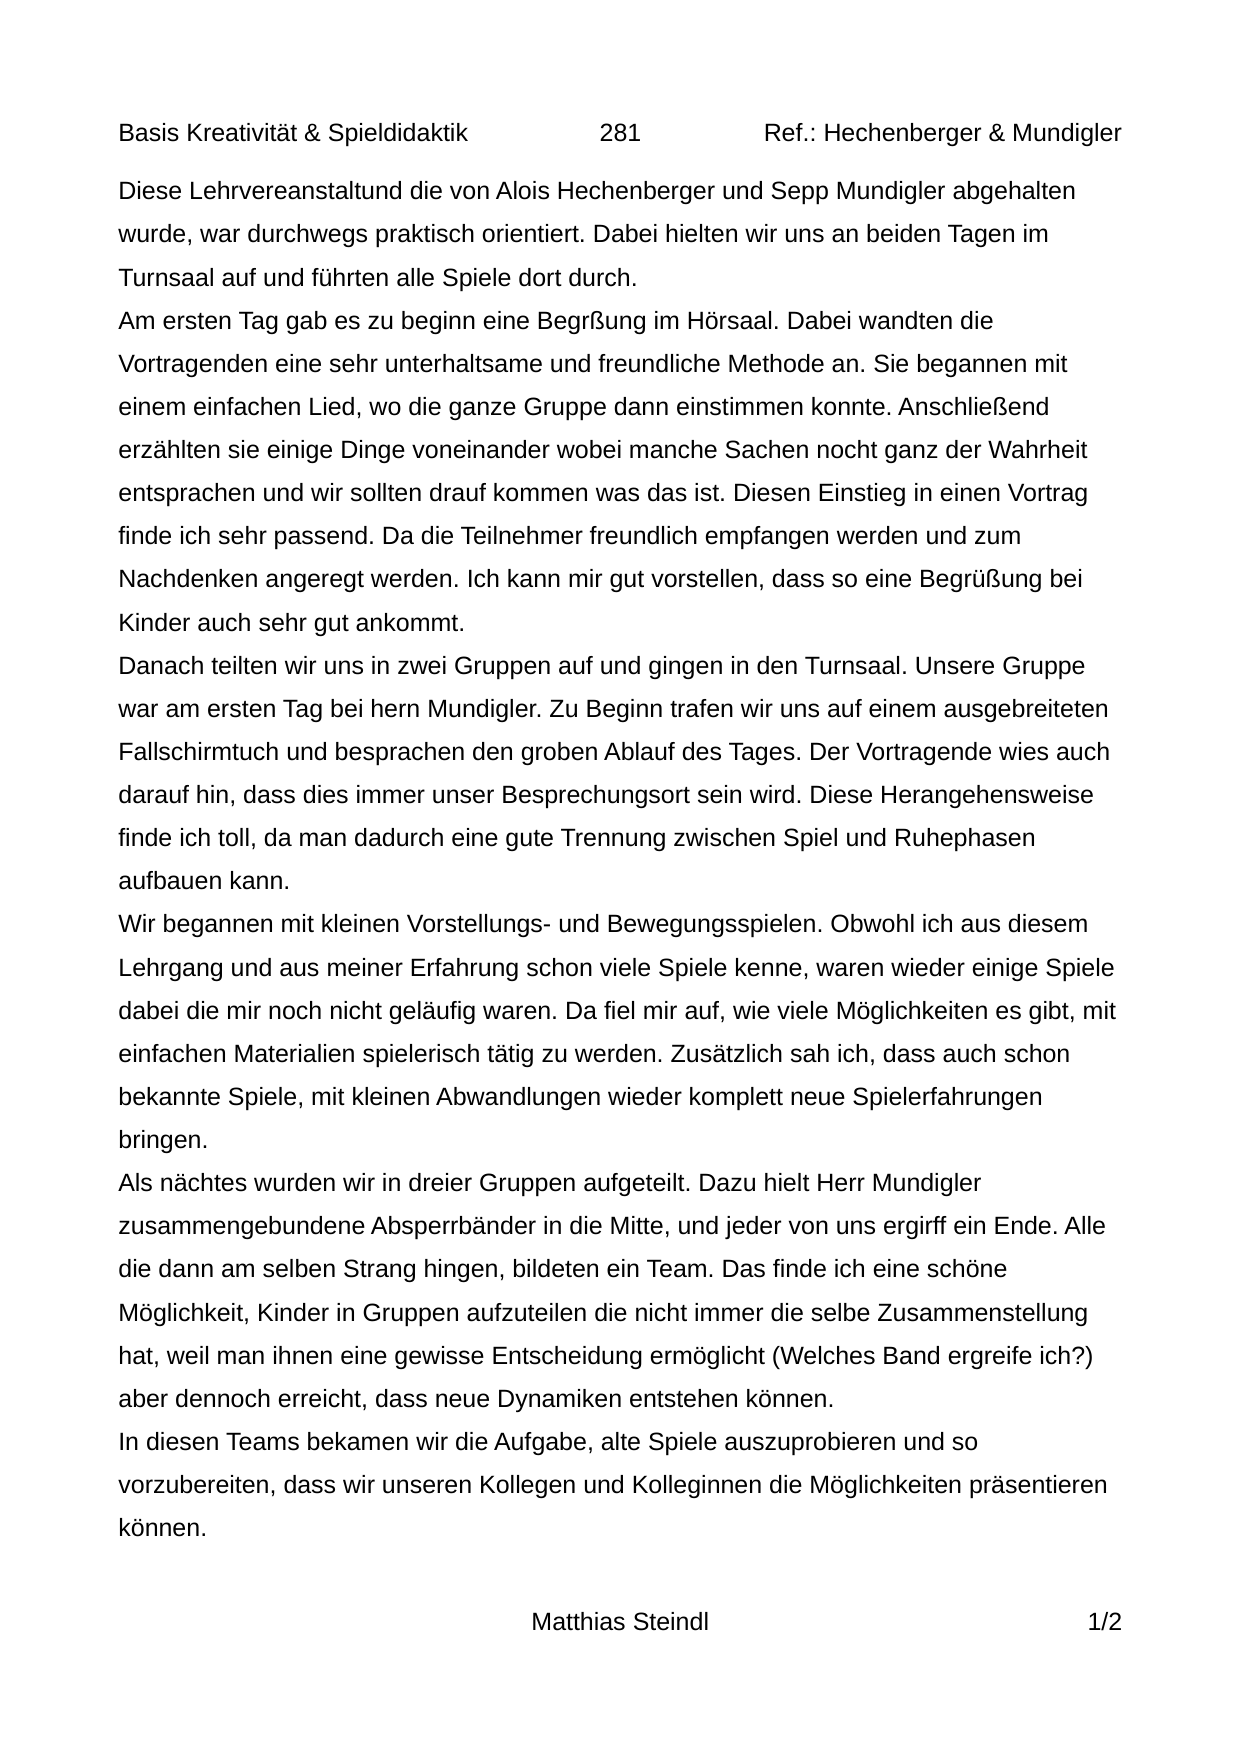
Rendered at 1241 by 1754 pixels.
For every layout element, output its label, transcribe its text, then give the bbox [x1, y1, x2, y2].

text Am ersten Tag gab es zu beginn eine Begrßung im Hörsaal. Dabei wandten die Vortragenden eine sehr unterhaltsame und freundliche Methode an. Sie begannen mit einem einfachen Lied, wo die ganze Gruppe dann einstimmen konnte. Anschließend erzählten sie einige Dinge voneinander wobei manche Sachen nocht ganz der Wahrheit entsprachen und wir sollten drauf kommen was das ist. Diesen Einstieg in einen Vortrag finde ich sehr passend. Da die Teilnehmer freundlich empfangen werden und zum Nachdenken angeregt werden. Ich kann mir gut vorstellen, dass so eine Begrüßung bei Kinder auch sehr gut ankommt. [118, 306, 1122, 636]
text Wir begannen mit kleinen Vorstellungs- und Bewegungsspielen. Obwohl ich aus diesem Lehrgang und aus meiner Erfahrung schon viele Spiele kenne, waren wieder einige Spiele dabei die mir noch nicht geläufig waren. Da fiel mir auf, wie viele Möglichkeiten es gibt, mit einfachen Materialien spielerisch tätig zu werden. Zusätzlich sah ich, dass auch schon bekannte Spiele, mit kleinen Abwandlungen wieder komplett neue Spielerfahrungen bringen. [118, 909, 1122, 1154]
text Danach teilten wir uns in zwei Gruppen auf und gingen in den Turnsaal. Unsere Gruppe war am ersten Tag bei hern Mundigler. Zu Beginn trafen wir uns auf einem ausgebreiteten Fallschirmtuch und besprachen den groben Ablauf des Tages. Der Vortragende wies auch darauf hin, dass dies immer unser Besprechungsort sein wird. Diese Herangehensweise finde ich toll, da man dadurch eine gute Trennung zwischen Spiel und Ruhephasen aufbauen kann. [118, 651, 1122, 895]
text Diese Lehrvereanstaltund die von Alois Hechenberger und Sepp Mundigler abgehalten wurde, war durchwegs praktisch orientiert. Dabei hielten wir uns an beiden Tagen im Turnsaal auf und führten alle Spiele dort durch. [118, 176, 1122, 291]
text In diesen Teams bekamen wir die Aufgabe, alte Spiele auszuprobieren und so vorzubereiten, dass wir unseren Kollegen und Kolleginnen die Möglichkeiten präsentieren können. [118, 1427, 1122, 1542]
text Als nächtes wurden wir in dreier Gruppen aufgeteilt. Dazu hielt Herr Mundigler zusammengebundene Absperrbänder in die Mitte, und jeder von uns ergirff ein Ende. Alle die dann am selben Strang hingen, bildeten ein Team. Das finde ich eine schöne Möglichkeit, Kinder in Gruppen aufzuteilen die nicht immer die selbe Zusammenstellung hat, weil man ihnen eine gewisse Entscheidung ermöglicht (Welches Band ergreife ich?) aber dennoch erreicht, dass neue Dynamiken entstehen können. [118, 1168, 1122, 1413]
